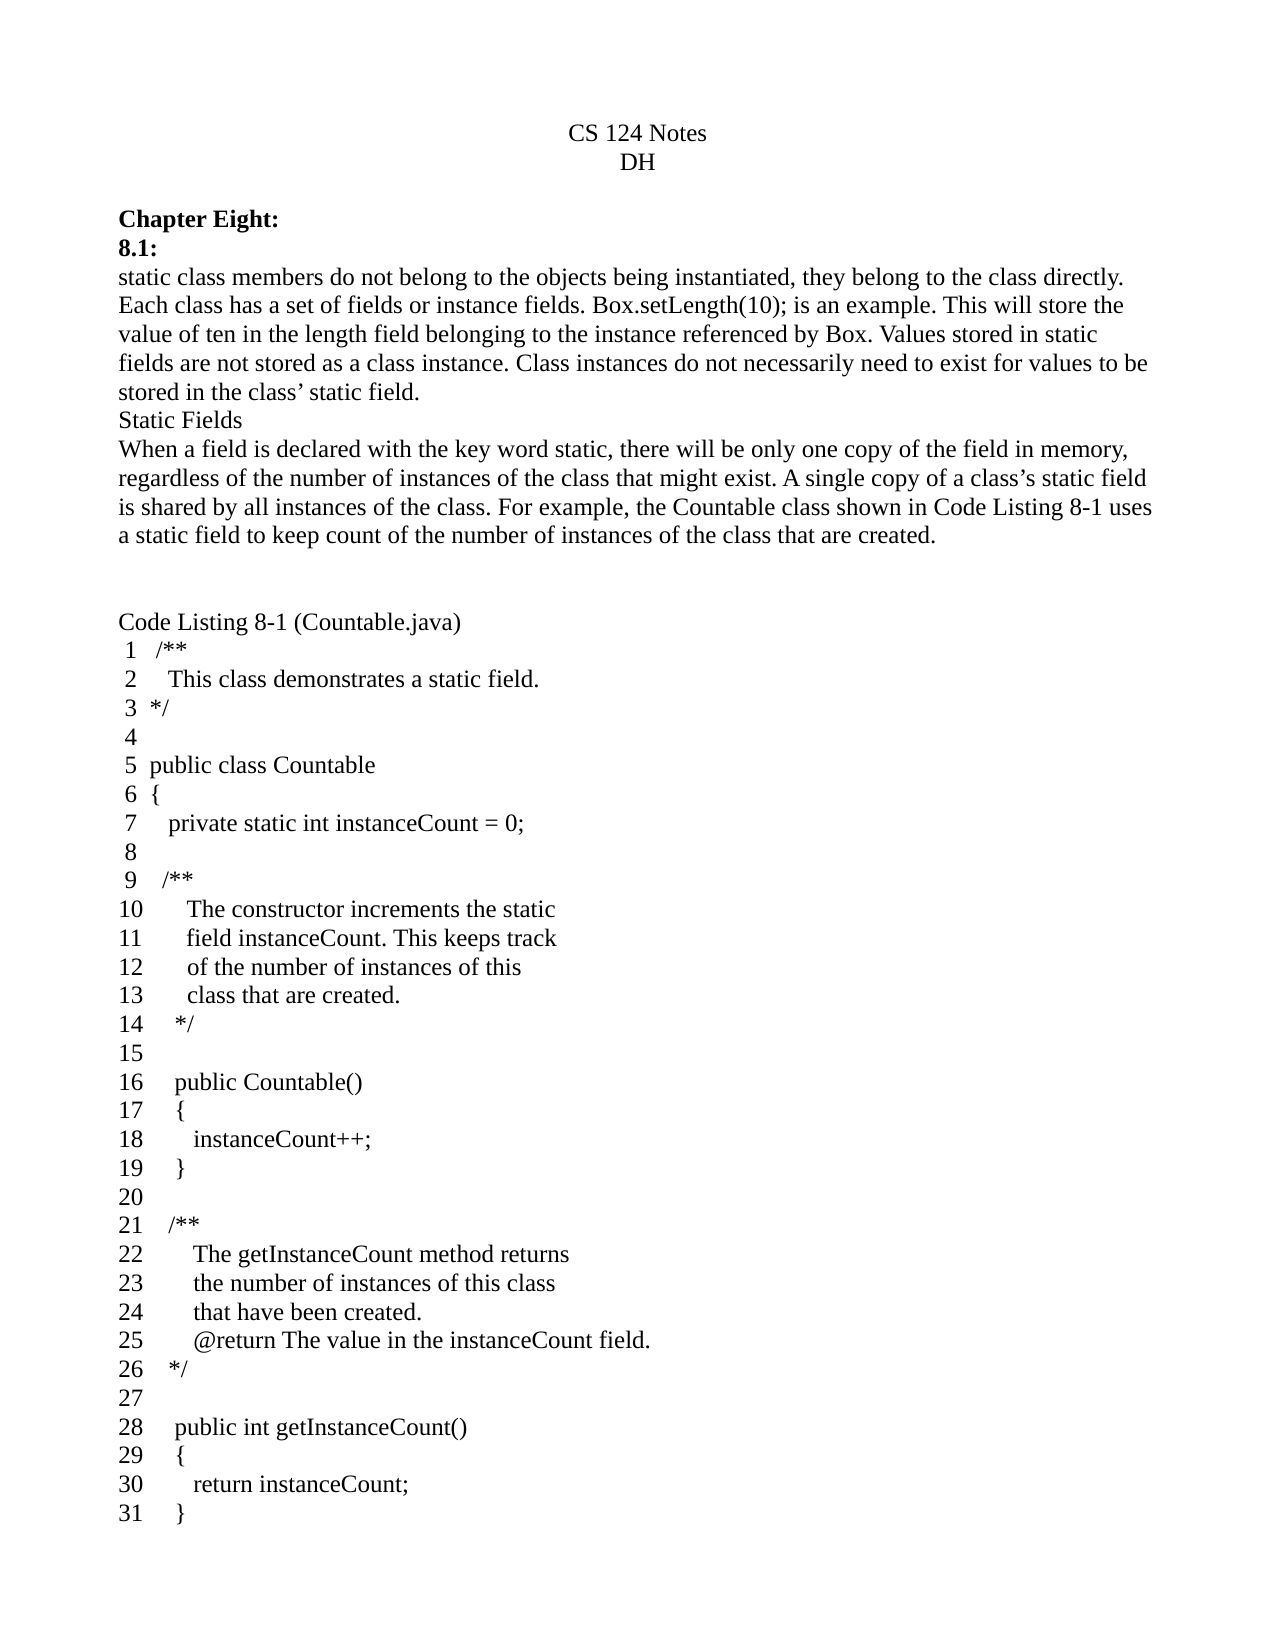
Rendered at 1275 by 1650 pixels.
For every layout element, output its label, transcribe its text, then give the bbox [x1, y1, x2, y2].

text 15 [118, 1038, 1157, 1067]
text 29 { [118, 1441, 1157, 1469]
text 22 The getInstanceCount method returns [118, 1239, 1157, 1268]
text Code Listing 8-1 (Countable.java) [118, 607, 1157, 636]
text Static Fields [118, 406, 1157, 434]
text 17 { [118, 1096, 1157, 1124]
text 26 */ [118, 1354, 1157, 1383]
text 9 /** [118, 866, 1157, 894]
text When a field is declared with the key word static, there will be only one copy of the field in memory, regardless of the number of instances of the class that might exist. A single copy of a class’s static field is shared by all instances of the class. For example, the Countable class shown in Code Listing 8-1 uses a static field to keep count of the number of instances of the class that are created. [118, 434, 1157, 549]
text 30 return instanceCount; [118, 1469, 1157, 1498]
text 8.1: [118, 233, 1157, 262]
text 2 This class demonstrates a static field. [118, 664, 1157, 693]
text 21 /** [118, 1211, 1157, 1239]
text 27 [118, 1383, 1157, 1412]
text 14 */ [118, 1009, 1157, 1038]
text 18 instanceCount++; [118, 1124, 1157, 1153]
text 3 */ [118, 693, 1157, 722]
text 16 public Countable() [118, 1067, 1157, 1096]
text 25 @return The value in the instanceCount field. [118, 1326, 1157, 1354]
text static class members do not belong to the objects being instantiated, they belong to the class directly. Each class has a set of fields or instance fields. Box.setLength(10); is an example. This will store the value of ten in the length field belonging to the instance referenced by Box. Values stored in static fields are not stored as a class instance. Class instances do not necessarily need to exist for values to be stored in the class’ static field. [118, 262, 1157, 406]
text 20 [118, 1182, 1157, 1211]
text 13 class that are created. [118, 981, 1157, 1009]
text 23 the number of instances of this class [118, 1268, 1157, 1297]
text 5 public class Countable [118, 751, 1157, 779]
text DH [118, 147, 1157, 176]
text 11 field instanceCount. This keeps track [118, 923, 1157, 952]
text 6 { [118, 779, 1157, 808]
text 28 public int getInstanceCount() [118, 1412, 1157, 1441]
text Chapter Eight: [118, 204, 1157, 233]
text 24 that have been created. [118, 1297, 1157, 1326]
text CS 124 Notes [118, 118, 1157, 147]
text 10 The constructor increments the static [118, 894, 1157, 923]
text 19 } [118, 1153, 1157, 1182]
text 7 private static int instanceCount = 0; [118, 808, 1157, 837]
text 12 of the number of instances of this [118, 952, 1157, 981]
text 31 } [118, 1498, 1157, 1527]
text 4 [118, 722, 1157, 751]
text 8 [118, 837, 1157, 866]
text 1 /** [118, 636, 1157, 664]
